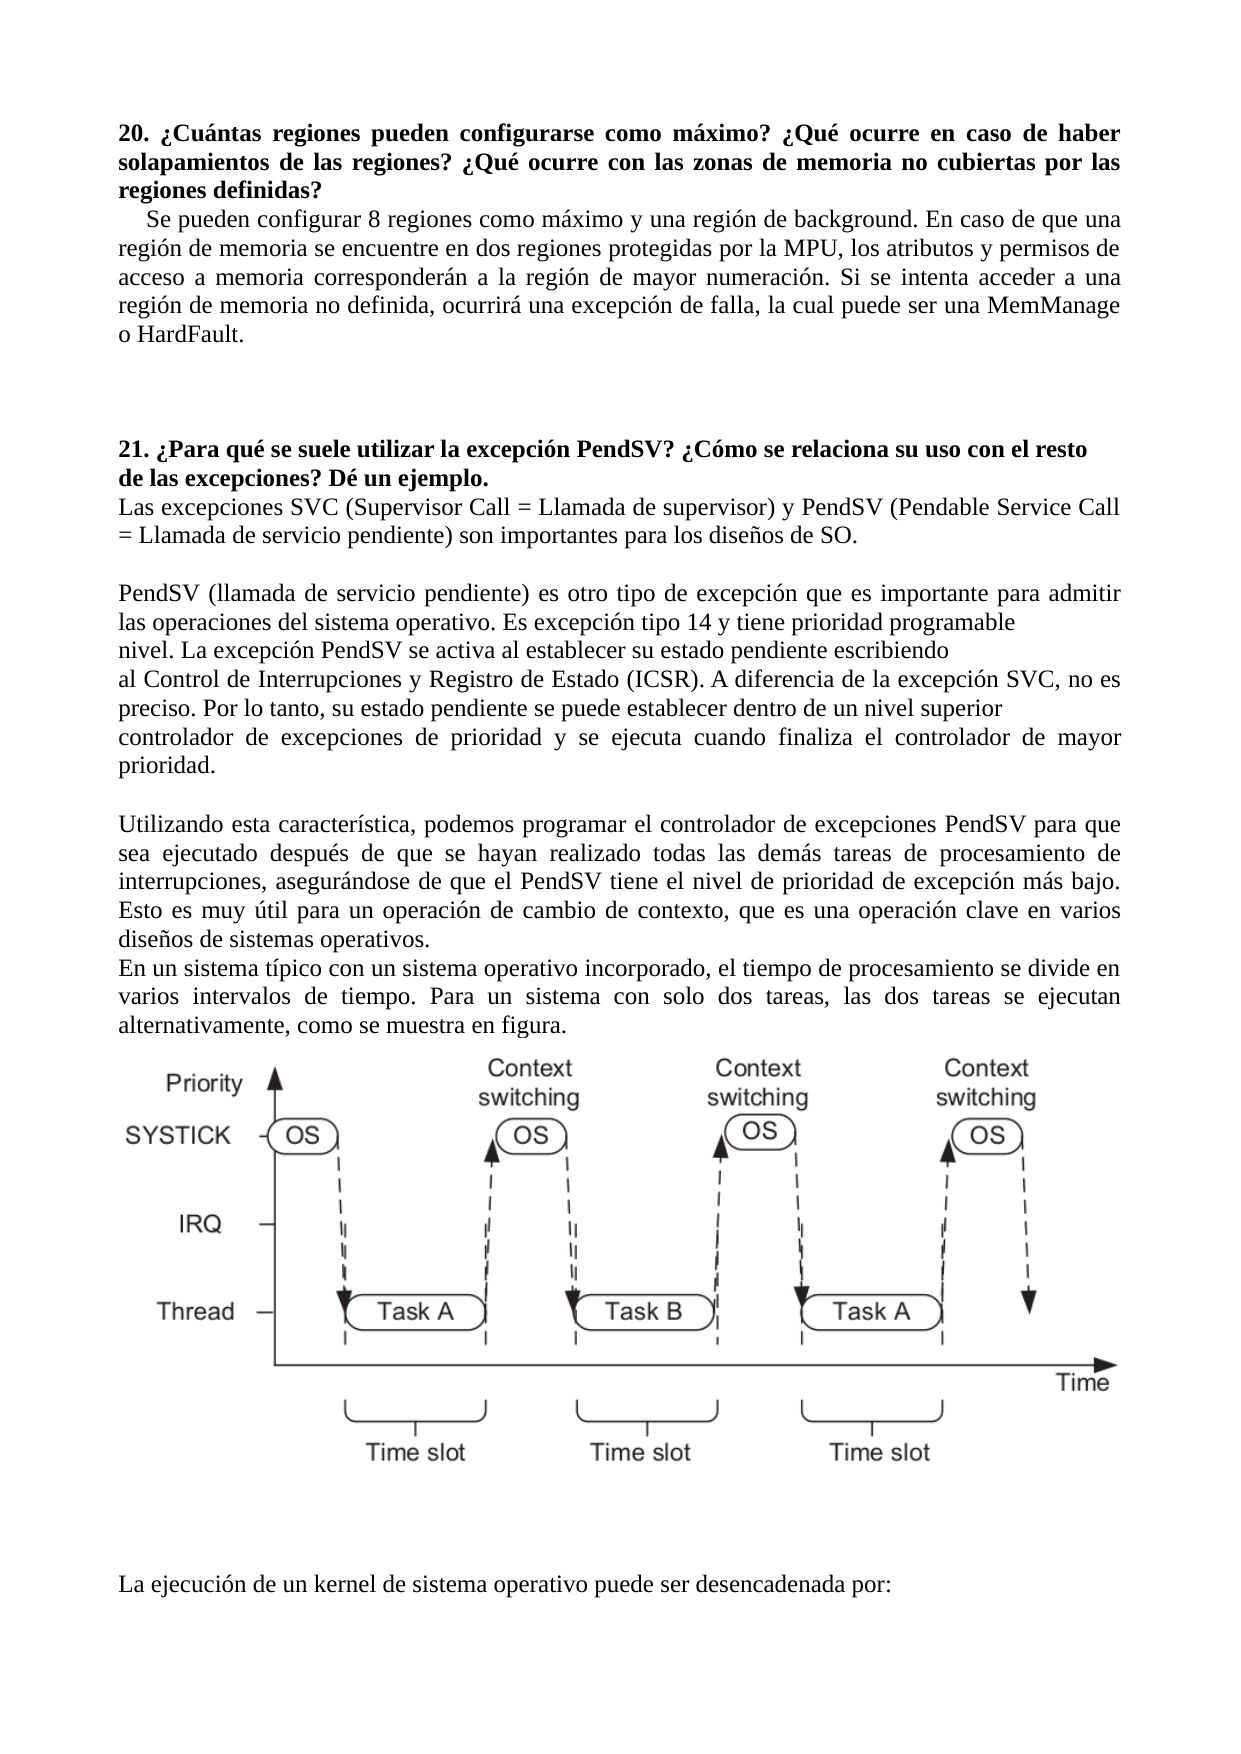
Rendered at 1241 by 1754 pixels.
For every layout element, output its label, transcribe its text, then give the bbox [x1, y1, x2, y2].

text Las excepciones SVC (Supervisor Call = Llamada de supervisor) y PendSV (Pendable Service Call = Llamada de servicio pendiente) son importantes para los diseños de SO. [118, 492, 1122, 549]
text controlador de excepciones de prioridad y se ejecuta cuando finaliza el controlador de mayor prioridad. [118, 722, 1122, 779]
text nivel. La excepción PendSV se activa al establecer su estado pendiente escribiendo [118, 636, 1122, 664]
text PendSV (llamada de servicio pendiente) es otro tipo de excepción que es importante para admitir las operaciones del sistema operativo. Es excepción tipo 14 y tiene prioridad programable [118, 578, 1122, 636]
text de las excepciones? Dé un ejemplo. [118, 463, 1122, 492]
text Utilizando esta característica, podemos programar el controlador de excepciones PendSV para que sea ejecutado después de que se hayan realizado todas las demás tareas de procesamiento de interrupciones, asegurándose de que el PendSV tiene el nivel de prioridad de excepción más bajo. Esto es muy útil para un operación de cambio de contexto, que es una operación clave en varios diseños de sistemas operativos. [118, 809, 1122, 953]
picture [118, 1038, 1123, 1484]
text 21. ¿Para qué se suele utilizar la excepción PendSV? ¿Cómo se relaciona su uso con el resto [118, 434, 1122, 463]
text La ejecución de un kernel de sistema operativo puede ser desencadenada por: [118, 1569, 1122, 1598]
text Se pueden configurar 8 regiones como máximo y una región de background. En caso de que una región de memoria se encuentre en dos regiones protegidas por la MPU, los atributos y permisos de acceso a memoria corresponderán a la región de mayor numeración. Si se intenta acceder a una región de memoria no definida, ocurrirá una excepción de falla, la cual puede ser una MemManage o HardFault. [118, 204, 1122, 348]
text al Control de Interrupciones y Registro de Estado (ICSR). A diferencia de la excepción SVC, no es preciso. Por lo tanto, su estado pendiente se puede establecer dentro de un nivel superior [118, 664, 1122, 722]
text 20. ¿Cuántas regiones pueden configurarse como máximo? ¿Qué ocurre en caso de haber solapamientos de las regiones? ¿Qué ocurre con las zonas de memoria no cubiertas por las regiones definidas? [118, 118, 1122, 204]
text En un sistema típico con un sistema operativo incorporado, el tiempo de procesamiento se divide en varios intervalos de tiempo. Para un sistema con solo dos tareas, las dos tareas se ejecutan alternativamente, como se muestra en figura. [118, 953, 1122, 1038]
